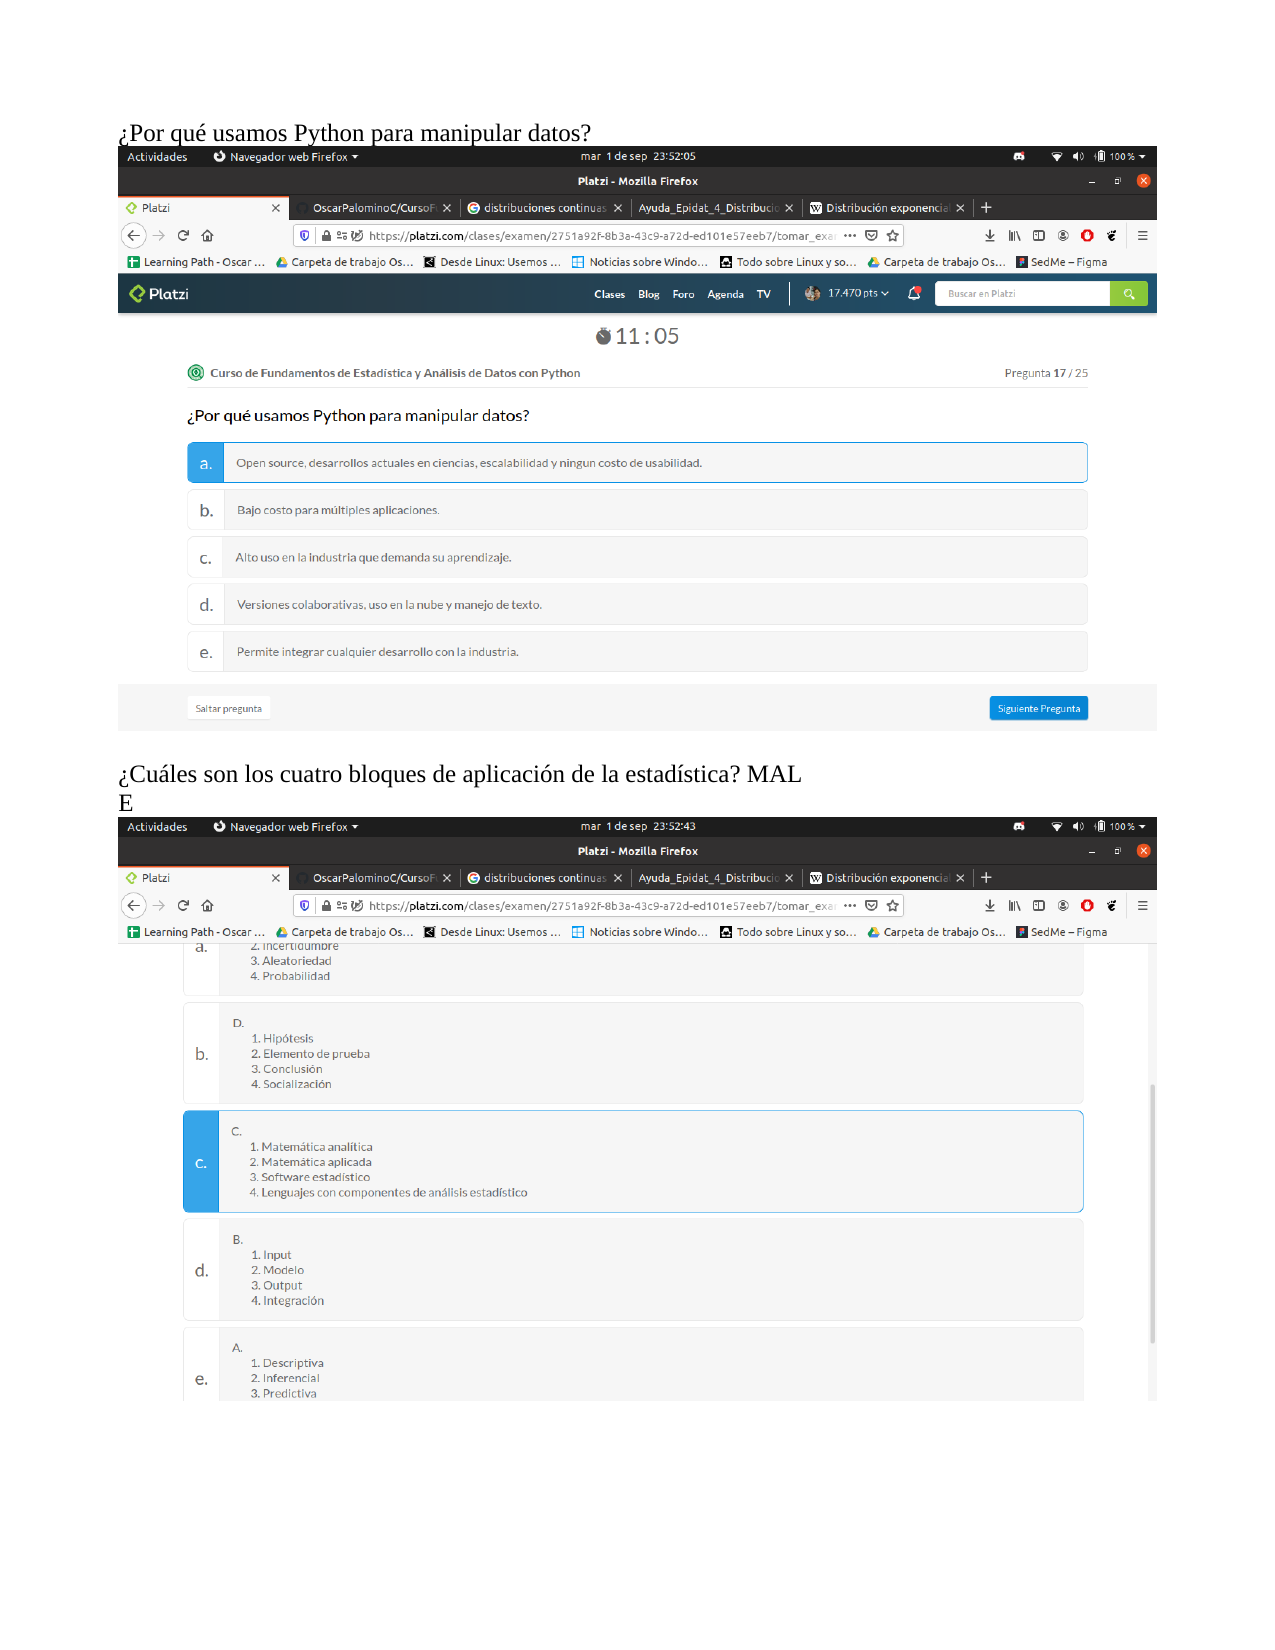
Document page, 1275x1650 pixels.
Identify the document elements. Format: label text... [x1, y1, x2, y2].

text E [118, 788, 1157, 817]
text ¿Por qué usamos Python para manipular datos? [118, 118, 1157, 146]
text ¿Cuáles son los cuatro bloques de aplicación de la estadística? MAL [118, 759, 1157, 788]
